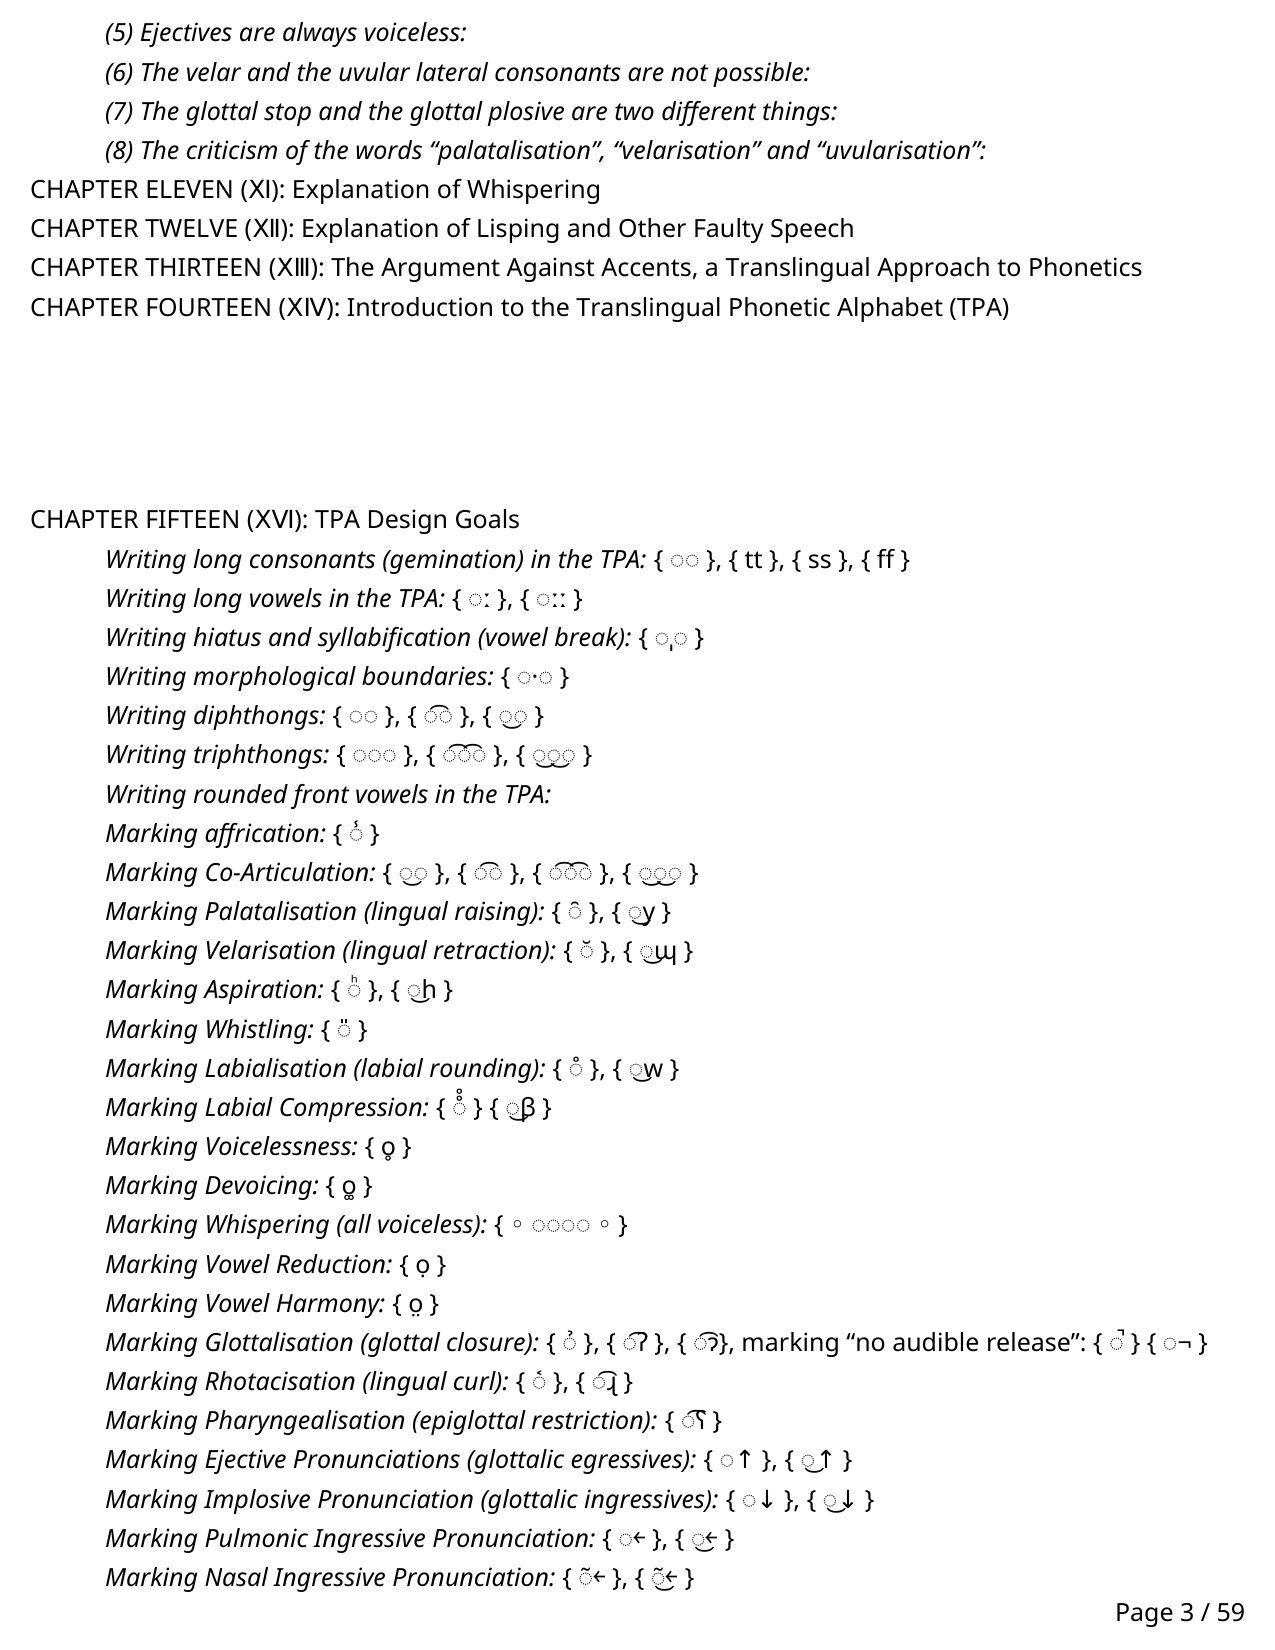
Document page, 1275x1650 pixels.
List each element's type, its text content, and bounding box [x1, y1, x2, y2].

text (5) Ejectives are always voiceless: (6) The velar and the uvular lateral consonants are not possible: (7) The glottal stop and the glottal plosive are two different things: (8) The criticism of the words “palatalisation”, “velarisation” and “uvularisation”: CHAPTER ELEVEN (Ⅺ): Explanation of Whispering CHAPTER TWELVE (Ⅻ): Explanation of Lisping and Other Faulty Speech CHAPTER THIRTEEN (ⅩⅢ): The Argument Against Accents, a Translingual Approach to Phonetics CHAPTER FOURTEEN (ⅩⅣ): Introduction to the Translingual Phonetic Alphabet (TPA) [30, 15, 1260, 362]
text CHAPTER FIFTEEN (ⅩⅥ): TPA Design Goals Writing long consonants (gemination) in the TPA: { ◌◌ }, { tt }, { ss }, { ff } Writing long vowels in the TPA: { ◌ː }, { ◌ːː } Writing hiatus and syllabification (vowel break): { ◌ˌ◌ } Writing morphological boundaries: { ◌·◌ } Writing diphthongs: { ◌◌ }, { ◌͡◌ }, { ◌͜◌ } Writing triphthongs: { ◌◌◌ }, { ◌͡◌͡◌ }, { ◌͜◌͜◌ } Writing rounded front vowels in the TPA: Marking affrication: { ◌̾ } Marking Co-Articulation: { ◌͜◌ }, { ◌͡◌ }, { ◌͡◌͡◌ }, { ◌͜◌͜◌ } Marking Palatalisation (lingual raising): { ◌̑ }, { ◌͜y } Marking Velarisation (lingual retraction): { ◌̆ }, { ◌͜ɰ } Marking Aspiration: { ◌ͪ }, { ◌͜h } Marking Whistling: { ◌̎ } Marking Labialisation (labial rounding): { ◌̊ }, { ◌͜w } Marking Labial Compression: { ◌̊̊ } { ◌͜β } Marking Voicelessness: { o̥ } Marking Devoicing: { o͚ } Marking Whispering (all voiceless): { ◦ ◌◌◌◌ ◦ } Marking Vowel Reduction: { ọ } Marking Vowel Harmony: { o̤ } Marking Glottalisation (glottal closure): { ◌̉ }, { ◌͡ʔ }, { ◌͡ɂ}, marking “no audible release”: { ◌̚ } { ◌¬ } Marking Rhotacisation (lingual curl): { ◌᷾ }, { ◌͡ɻ } Marking Pharyngealisation (epiglottal restriction): { ◌͡ʕ } Marking Ejective Pronunciations (glottalic egressives): { ◌↑ }, { ◌͜↑ } Marking Implosive Pronunciation (glottalic ingressives): { ◌↓ }, { ◌͜↓ } Marking Pulmonic Ingressive Pronunciation: { ◌￩ }, { ◌͜￩ } Marking Nasal Ingressive Pronunciation: { ◌̃￩ }, { ◌̃͜￩ } [30, 502, 1260, 1594]
